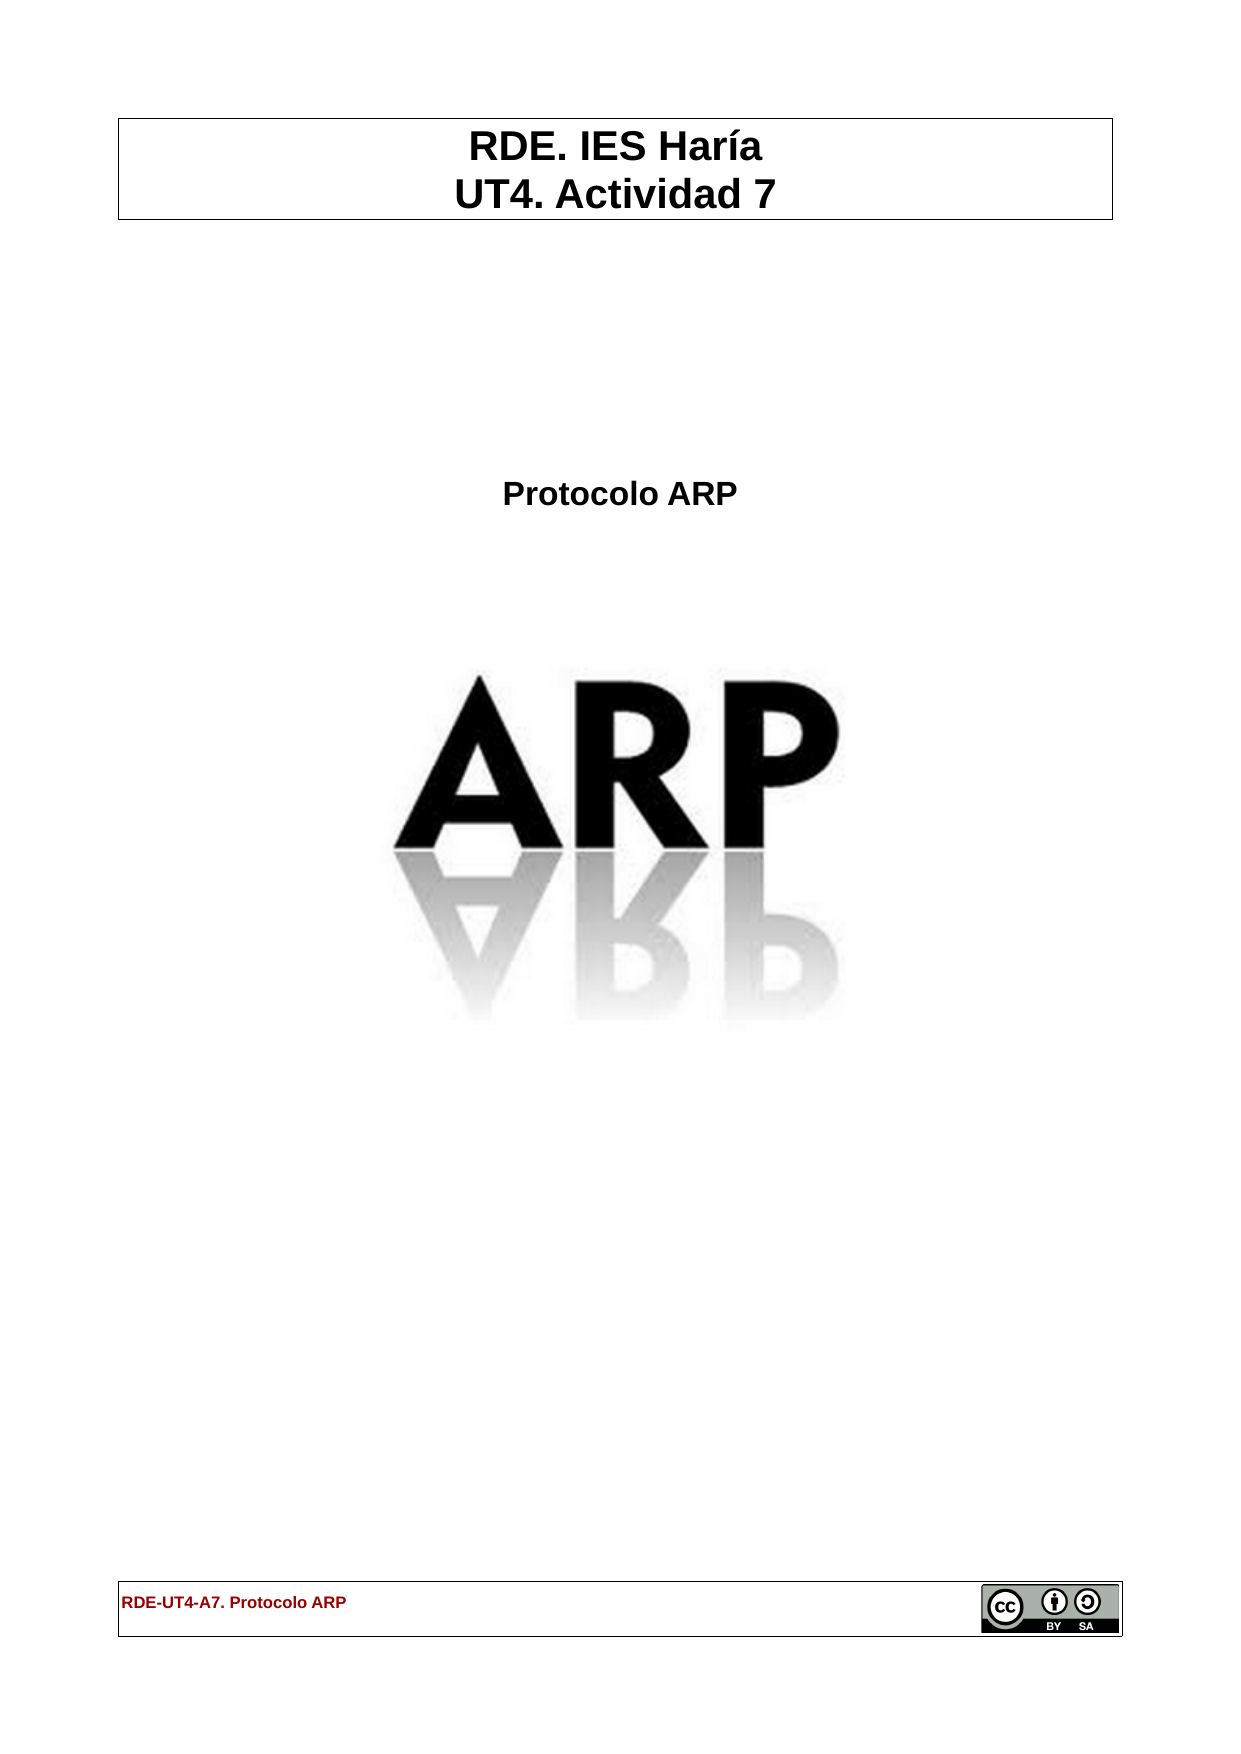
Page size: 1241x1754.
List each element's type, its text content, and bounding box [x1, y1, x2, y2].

text UT4. Actividad 7 [119, 166, 1112, 219]
picture [379, 595, 861, 1077]
text RDE. IES Haría [119, 119, 1112, 166]
subtitle Protocolo ARP [118, 474, 1122, 512]
picture [981, 1584, 1119, 1633]
